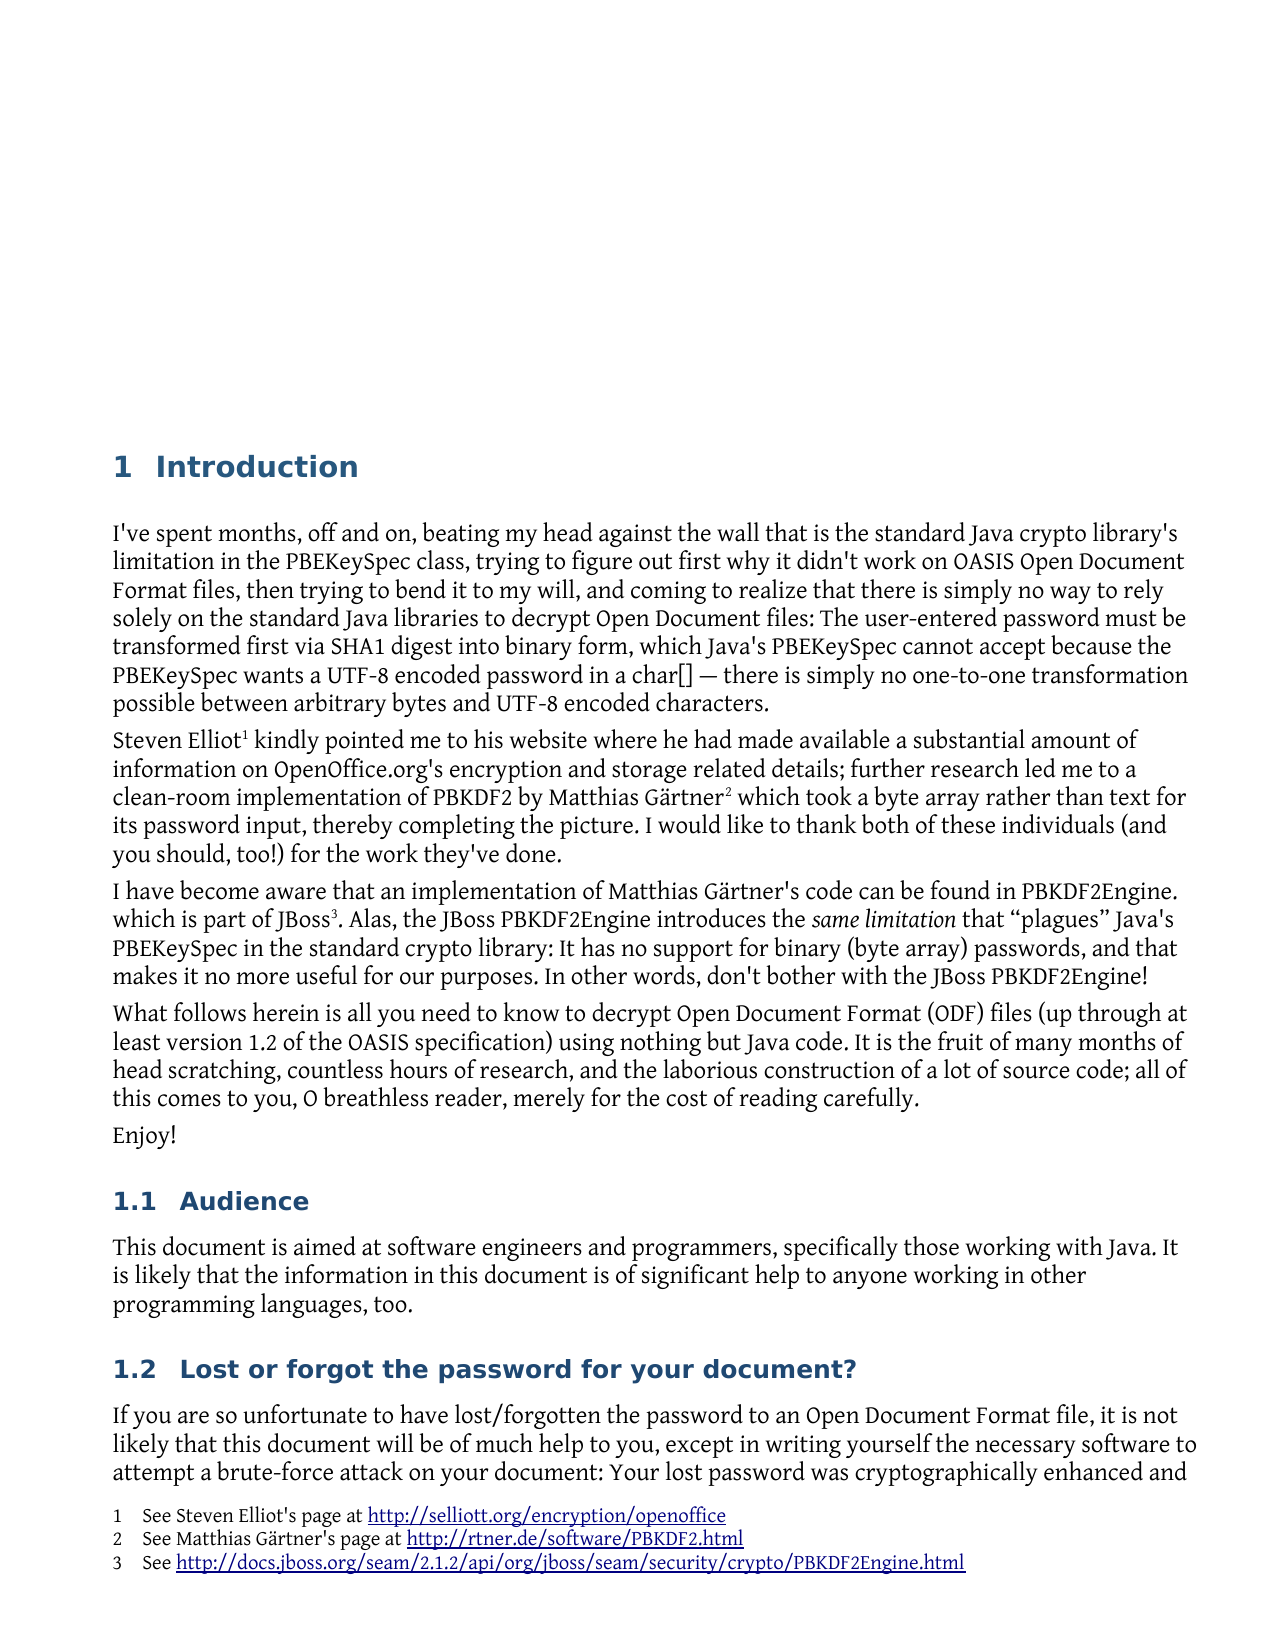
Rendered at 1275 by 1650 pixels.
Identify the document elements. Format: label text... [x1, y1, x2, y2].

text I've spent months, off and on, beating my head against the wall that is the standard Java crypto library's limitation in the PBEKeySpec class, trying to figure out first why it didn't work on OASIS Open Document Format files, then trying to bend it to my will, and coming to realize that there is simply no way to rely solely on the standard Java libraries to decrypt Open Document files: The user-entered password must be transformed first via SHA1 digest into binary form, which Java's PBEKeySpec cannot accept because the PBEKeySpec wants a UTF-8 encoded password in a char[] — there is simply no one-to-one transformation possible between arbitrary bytes and UTF-8 encoded characters. [112, 520, 1200, 718]
text This document is aimed at software engineers and programmers, specifically those working with Java. It is likely that the information in this document is of significant help to anyone working in other programming languages, too. [112, 1234, 1200, 1319]
text I have become aware that an implementation of Matthias Gärtner's code can be found in PBKDF2Engine. which is part of JBoss. Alas, the JBoss PBKDF2Engine introduces the same limitation that “plagues” Java's PBEKeySpec in the standard crypto library: It has no support for binary (byte array) passwords, and that makes it no more useful for our purposes. In other words, don't bother with the JBoss PBKDF2Engine! [112, 878, 1200, 991]
subtitle Lost or forgot the password for your document? [112, 1355, 1200, 1384]
text See Steven Elliot's page at http://selliott.org/encryption/openoffice [112, 1504, 1200, 1528]
text See Matthias Gärtner's page at http://rtner.de/software/PBKDF2.html [112, 1528, 1200, 1551]
text Enjoy! [112, 1122, 1200, 1151]
text If you are so unfortunate to have lost/forgotten the password to an Open Document Format file, it is not likely that this document will be of much help to you, except in writing yourself the necessary software to attempt a brute-force attack on your document: Your lost password was cryptographically enhanced and [112, 1402, 1200, 1487]
text Steven Elliot kindly pointed me to his website where he had made available a substantial amount of information on OpenOffice.org's encryption and storage related details; further research led me to a clean-room implementation of PBKDF2 by Matthias Gärtner which took a byte array rather than text for its password input, thereby completing the picture. I would like to thank both of these individuals (and you should, too!) for the work they've done. [112, 727, 1200, 869]
subtitle Audience [112, 1187, 1200, 1216]
subtitle Introduction [112, 450, 1200, 484]
text See http://docs.jboss.org/seam/2.1.2/api/org/jboss/seam/security/crypto/PBKDF2Engine.html [112, 1551, 1200, 1575]
text What follows herein is all you need to know to decrypt Open Document Format (ODF) files (up through at least version 1.2 of the OASIS specification) using nothing but Java code. It is the fruit of many months of head scratching, countless hours of research, and the laborious construction of a lot of source code; all of this comes to you, O breathless reader, merely for the cost of reading carefully. [112, 1000, 1200, 1113]
